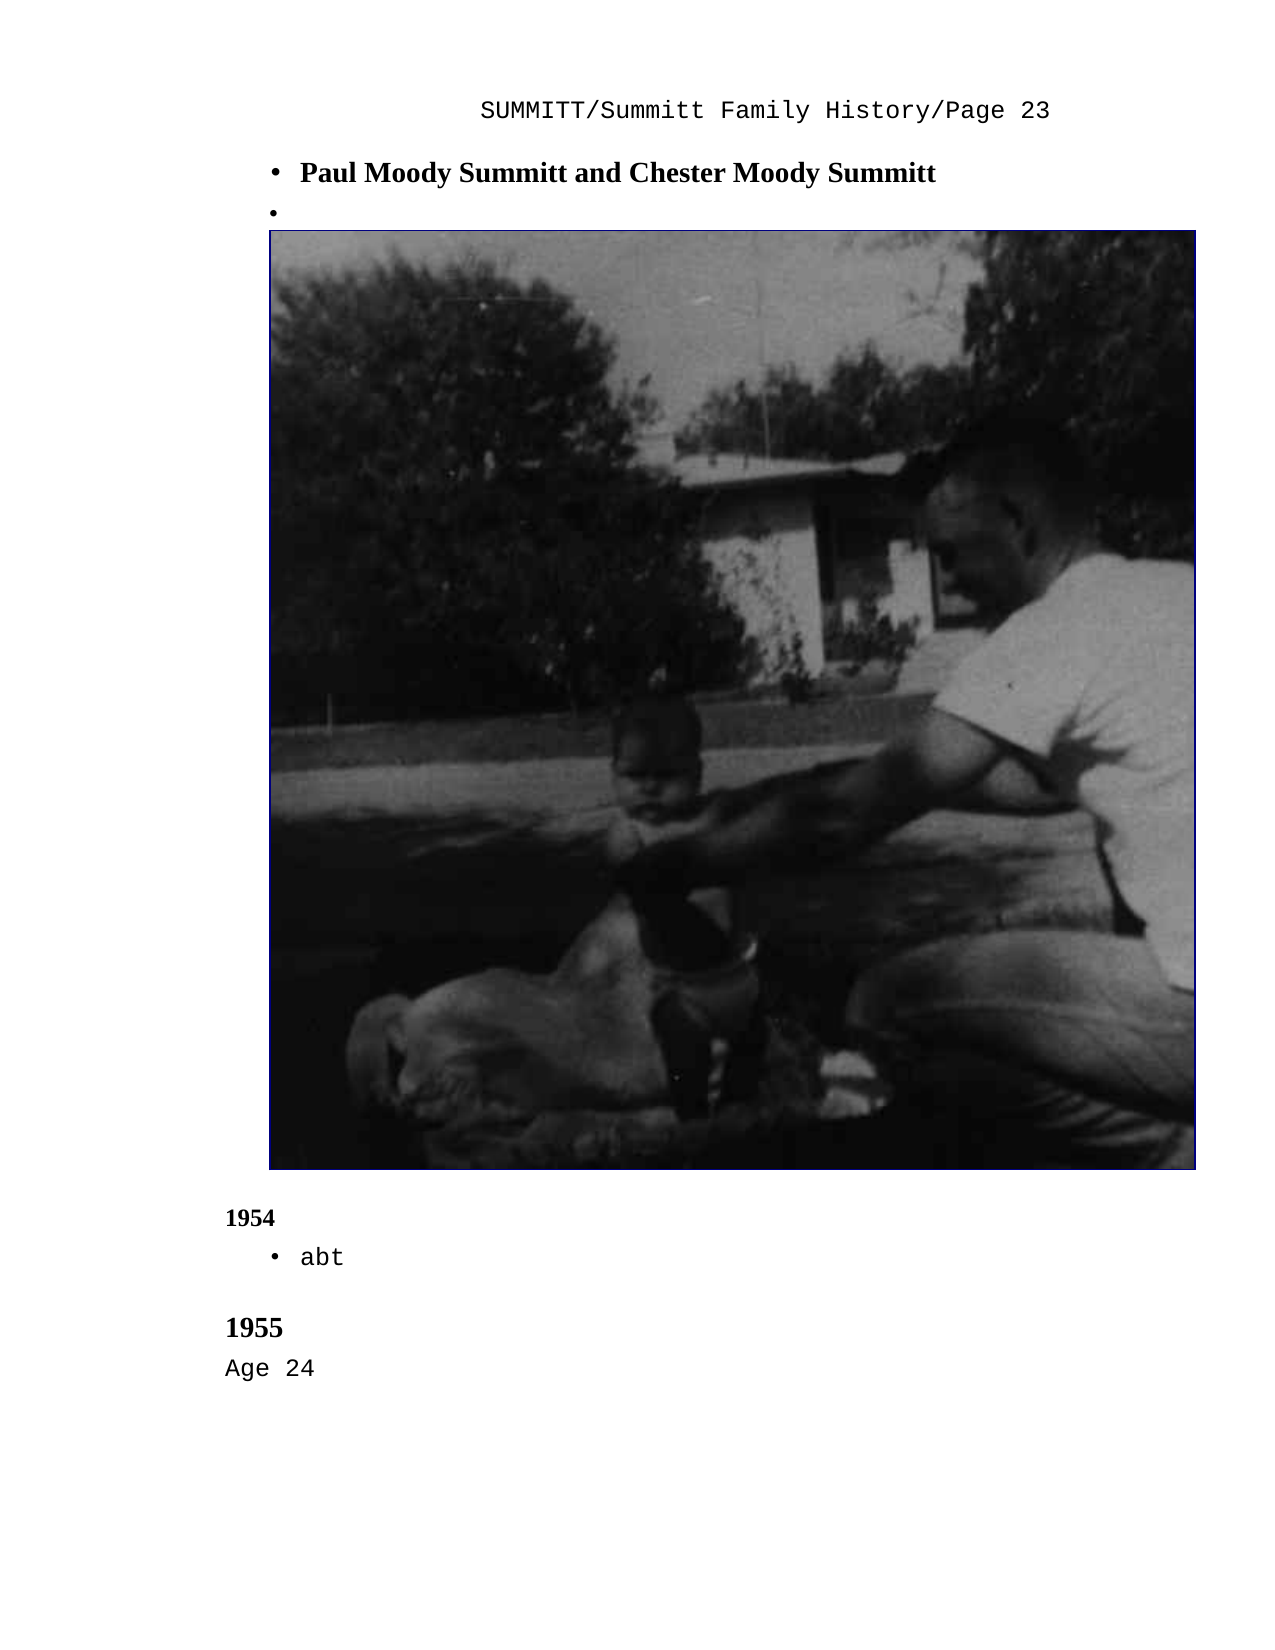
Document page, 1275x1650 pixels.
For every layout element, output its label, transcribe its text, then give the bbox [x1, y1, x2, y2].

text Age 24 [225, 1356, 1050, 1384]
subtitle 1955 [225, 1310, 1050, 1343]
subtitle 1954 [225, 1203, 1050, 1232]
picture [271, 231, 1194, 1169]
list abt [271, 1244, 1050, 1272]
subtitle Paul Moody Summitt and Chester Moody Summitt [271, 155, 1050, 189]
